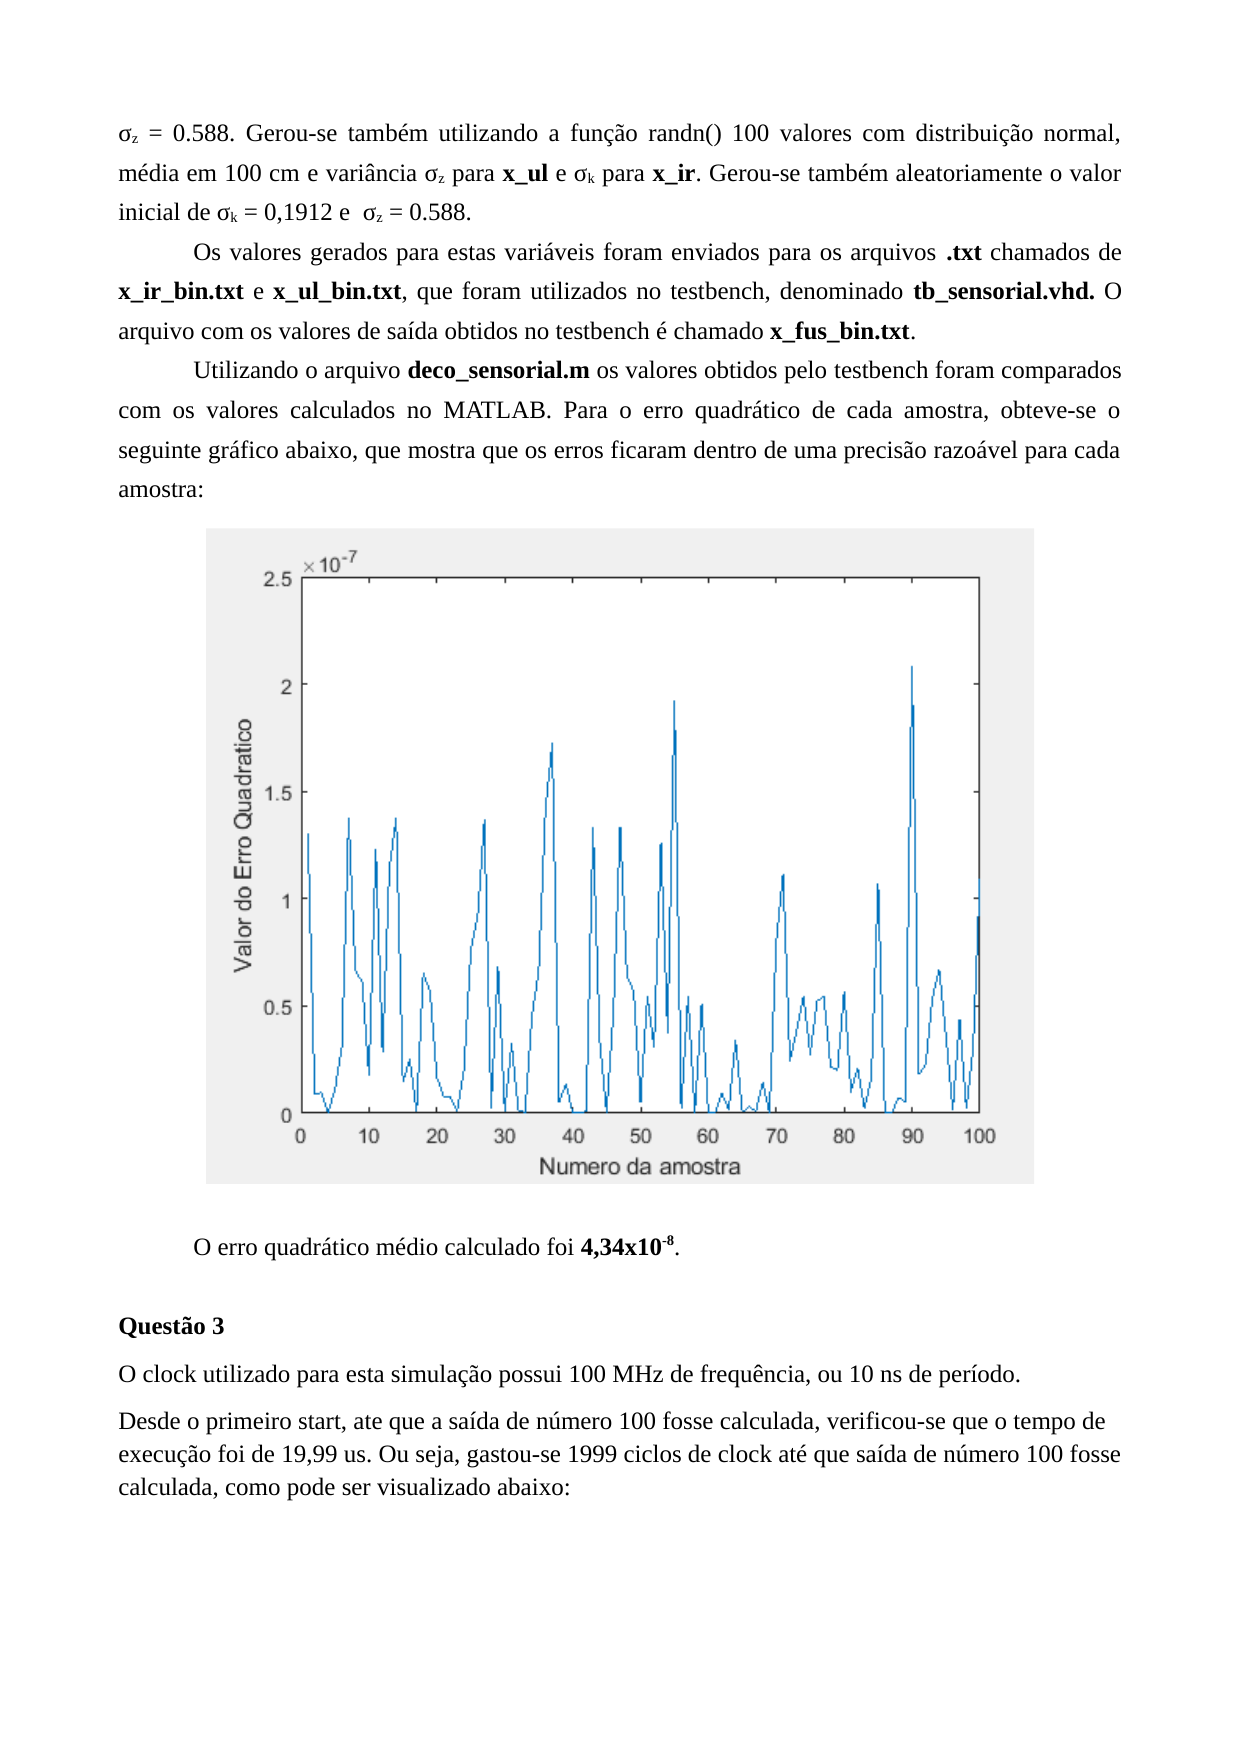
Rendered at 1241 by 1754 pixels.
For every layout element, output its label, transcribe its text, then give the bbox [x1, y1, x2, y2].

text Questão 3 [118, 1311, 1122, 1340]
text Utilizando o arquivo deco_sensorial.m os valores obtidos pelo testbench foram comparados com os valores calculados no MATLAB. Para o erro quadrático de cada amostra, obteve-se o seguinte gráfico abaixo, que mostra que os erros ficaram dentro de uma precisão razoável para cada amostra: [118, 356, 1122, 503]
text Os valores gerados para estas variáveis foram enviados para os arquivos .txt chamados de x_ir_bin.txt e x_ul_bin.txt, que foram utilizados no testbench, denominado tb_sensorial.vhd. O arquivo com os valores de saída obtidos no testbench é chamado x_fus_bin.txt. [118, 237, 1122, 345]
text O clock utilizado para esta simulação possui 100 MHz de frequência, ou 10 ns de período. [118, 1359, 1122, 1388]
text σz = 0.588. Gerou-se também utilizando a função randn() 100 valores com distribuição normal, média em 100 cm e variância σz para x_ul e σk para x_ir. Gerou-se também aleatoriamente o valor inicial de σk = 0,1912 e σz = 0.588. [118, 118, 1122, 226]
text Desde o primeiro start, ate que a saída de número 100 fosse calculada, verificou-se que o tempo de execução foi de 19,99 us. Ou seja, gastou-se 1999 ciclos de clock até que saída de número 100 fosse calculada, como pode ser visualizado abaixo: [118, 1406, 1122, 1501]
picture [206, 527, 1035, 1184]
text O erro quadrático médio calculado foi 4,34x10-8. [118, 1232, 1122, 1261]
